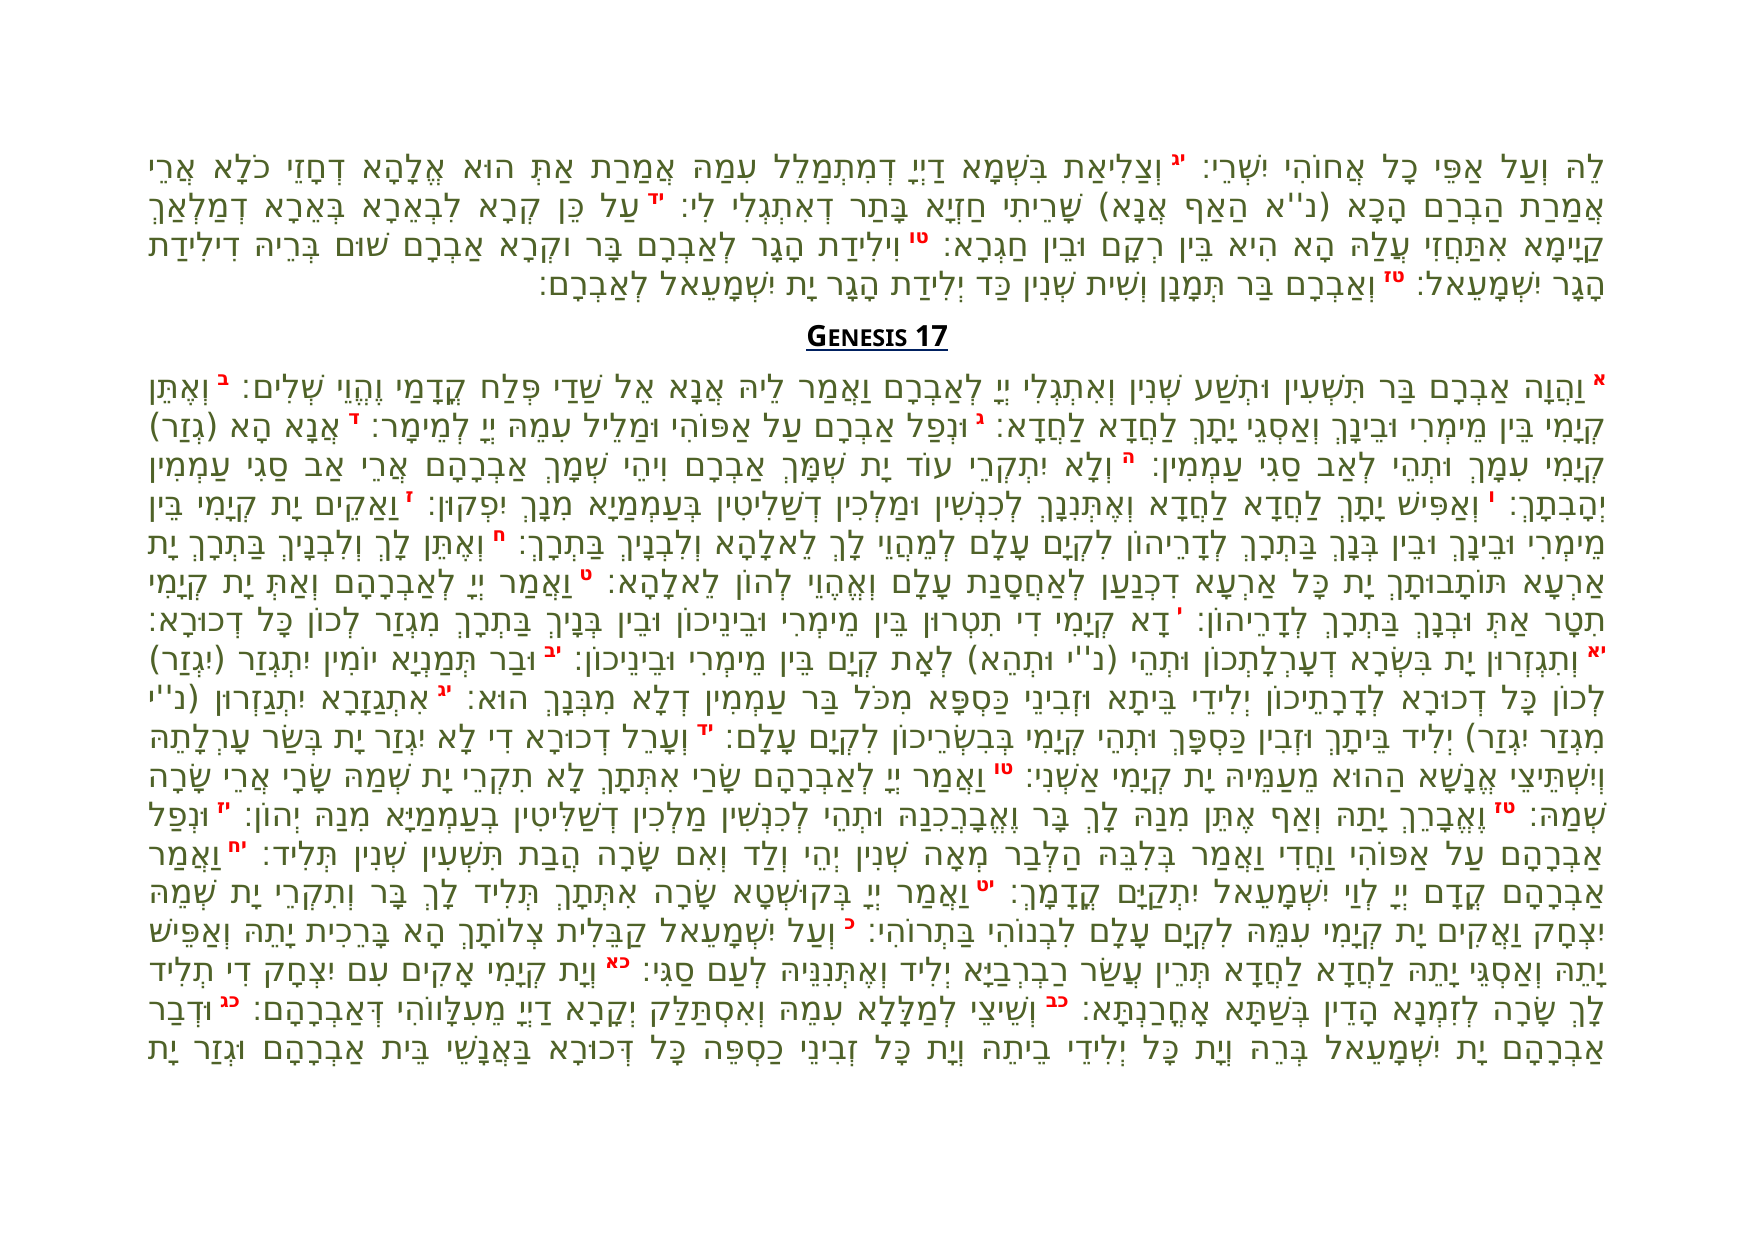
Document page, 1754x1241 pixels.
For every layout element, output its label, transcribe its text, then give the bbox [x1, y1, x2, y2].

text לֵהּ וְעַל אַפֵּי כָל אֲחוֹהִי יִשְׁרֵי׃ יג וְצַלִיאַת בִּשְׁמָא דַיְיָ דְמִתְמַלֵל עִמַהּ אֲמַרַת אַתְּ הוּא אֱלָהָא דְחָזֵי כֹלָא אֲרֵי אֲמַרַת הַבְרַם הָכָא (נ''א הַאַף אֲנָא) שָּׁרֵיתִי חַזְיָא בָּתַר דְאִתְגְלִי לִי׃ יד עַל כֵּן קְרָא לִבְאֵרָא בְּאֵרָא דְמַלְאַךְ קַיָימָא אִתַּחֲזִי עֲלַהּ הָא הִיא בֵּין רְקָם וּבֵין חַגְרָא׃ טו וִילִידַת הָגָר לְאַבְרָם בָּר וקְרָא אַבְרָם שׁוּם בְּרֵיהּ דִילִידַת הָגָר יִשְׁמָעֵאל׃ טז וְאַבְרָם בַּר תְּמָנָן וְשִׁית שְׁנִין כַּד יְלִידַת הָגָר יָת יִשְׁמָעֵאל לְאַבְרָם׃ [148, 148, 1606, 303]
text Genesis 17 [148, 316, 1606, 355]
text א וַהֲוָה אַבְרָם בַּר תִּשְׁעִין וּתְשַׁע שְׁנִין וְאִתְגְלִי יְיָ לְאַבְרָם וַאֲמַר לֵיהּ אֲנָא אֵל שַׁדַי פְּלַח קֳדָמַי וֶהֱוֵי שְׁלִים׃ ב וְאֶתֵּן קְיָמִי בֵּין מֵימְרִי וּבֵינָךְ וְאַסְגֵי יָתָךְ לַחֲדָא לַחֲדָא׃ ג וּנְפַל אַבְרָם עַל אַפּוֹהִי וּמַלֵיל עִמֵהּ יְיָ לְמֵימָר׃ ד אֲנָא הָא (גְזַר) קְיָמִי עִמָךְ וּתְהֵי לְאַב סַגִי עַמְמִין׃ ה וְלָא יִתְקְרֵי עוֹד יָת שְׁמָּךְ אַבְרָם וִיהֵי שְׁמָךְ אַבְרָהָם אֲרֵי אַב סַגִי עַמְמִין יְהָבִתָךְ׃ ו וְאַפִּישׁ יָתָךְ לַחֲדָא לַחֲדָא וְאֶתְּנִנָךְ לְכִנְשִׁין וּמַלְכִין דְשַׁלִיטִין בְּעַמְמַיָא מִנָךְ יִפְקוּן׃ ז וַאַקֵים יָת קְיָמִי בֵּין מֵימְרִי וּבֵינָךְ וּבֵין בְּנָךְ בַּתְרָךְ לְדָרֵיהוֹן לִקְיָם עָלָם לְמֵהֲוֵי לָךְ לֵאלָהָא וְלִבְנָיךְ בַּתְרָךְ׃ ח וְאֶתֵּן לָךְ וְלִבְנָיךְ בַּתְרָךְ יָת אַרְעָא תּוֹתָבוּתָךְ יָת כָּל אַרְעָא דִכְנַעַן לְאַחֲסָנַת עָלָם וְאֱהֶוֵי לְהוֹן לֵאלָהָא׃ ט וַאֲמַר יְיָ לְאַבְרָהָם וְאַתְּ יָת קְיָמִי תִטָר אַתְּ וּבְנָךְ בַּתְרָךְ לְדָרֵיהוֹן׃ י דָא קְיָמִי דִי תִטְרוּן בֵּין מֵימְרִי וּבֵינֵיכוֹן וּבֵין בְּנָיךְ בַּתְרָךְ מִגְזַר לְכוֹן כָּל דְכוּרָא׃ יא וְתִגְזְרוּן יָת בִּשְׂרָא דְעָרְלָתְכוֹן וּתְהֵי (נ''י וּתְהֵא) לְאָת קְיָם בֵּין מֵימְרִי וּבֵינֵיכוֹן׃ יב וּבַר תְּמַנְיָא יוֹמִין יִתְגְזַר (יִגְזַר) לְכוֹן כָּל דְכוּרָא לְדָרָתֵיכוֹן יְלִידֵי בֵּיתָא וּזְבִינֵי כַּסְפָּא מִכֹּל בַּר עַמְמִין דְלָא מִבְּנָךְ הוּא׃ יג אִתְגַזָרָא יִתְגַזְרוּן (נ''י מִגְזַר יִגְזַר) יְלִיד בֵּיתָךְ וּזְבִין כַּסְפָּךְ וּתְהֵי קְיָמִי בְּבִשְׂרֵיכוֹן לִקְיָם עָלָם׃ יד וְעָרֵל דְכוּרָא דִי לָא יִגְזַר יָת בְּשַׂר עָרְלָתֵהּ וְיִשְׁתֵּיצֵי אֱנָשָׁא הַהוּא מֵעַמֵּיהּ יָת קְיָמִי אַשְׁנִי׃ טו וַאֲמַר יְיָ לְאַבְרָהָם שָׂרַי אִתְּתָךְ לָא תִקְרֵי יָת שְׁמַהּ שָׂרָי אֲרֵי שָׂרָה שְׁמַהּ׃ טז וֶאֱבָרֵךְ יָתַהּ וְאַף אֶתֵּן מִנַהּ לָךְ בָּר וֶאֱבָרֲכִנַהּ וּתְהֵי לְכִנְשִׁין מַלְכִין דְשַׁלִּיטִין בְעַמְמַיָּא מִנַהּ יְהוֹן׃ יז וּנְפַל אַבְרָהָם עַל אַפּוֹהִי וַחֲדִי וַאֲמַר בְּלִבֵּהּ הַלְּבַר מְאָה שְׁנִין יְהֵי וְלַד וְאִם שָׂרָה הֲבַת תִּשְׁעִין שְׁנִין תְּלִיד׃ יח וַאֲמַר אַבְרָהָם קֳדָם יְיָ לְוַי יִשְׁמָעֵאל יִתְקַיָּם קֳדָמָךְ׃ יט וַאֲמַר יְיָ בְּקוּשְׁטָא שָׂרָה אִתְּתָךְ תְּלִיד לָךְ בָּר וְתִקְרֵי יָת שְׁמֵהּ יִצְחָק וַאֲקִים יָת קְיָמִי עִמֵּהּ לִקְיָם עָלָם לִבְנוֹהִי בַּתְרוֹהִי׃ כ וְעַל יִשְׁמָעֵאל קַבֵּלִית צְלוֹתָךְ הָא בָּרֵכִית יָתֵהּ וְאַפֵּישּׁ יָתֵהּ וְאַסְגֵּי יָתֵהּ לַחֲדָא לַחֲדָא תְּרֵין עֲשַׂר רַבְרְבַיָּא יְלִיד וְאֶתְּנִנֵּיהּ לְעַם סַגִּי׃ כא וְיָת קְיָמִי אָקִים עִם יִצְחָק דִי תְלִיד לָךְ שָׂרָה לְזִמְנָא הָדֵין בְּשַׁתָּא אָחֳרַנְתָּא׃ כב וְשֵׁיצֵי לְמַלָּלָא עִמֵהּ וְאִסְתַּלַּק יְקָרָא דַיְיָ מֵעִלָּווֹהִי דְּאַבְרָהָם׃ כג וּדְבַר אַבְרָהָם יָת יִשְׁמָעֵאל בְּרֵהּ וְיָת כָּל יְלִידֵי בֵיתֵהּ וְיָת כָּל זְבִינֵי כַסְפֵּה כָּל דְּכוּרָא בַּאֲנָשֵׁי בֵּית אַבְרָהָם וּגְזַר יָת [148, 368, 1606, 1067]
